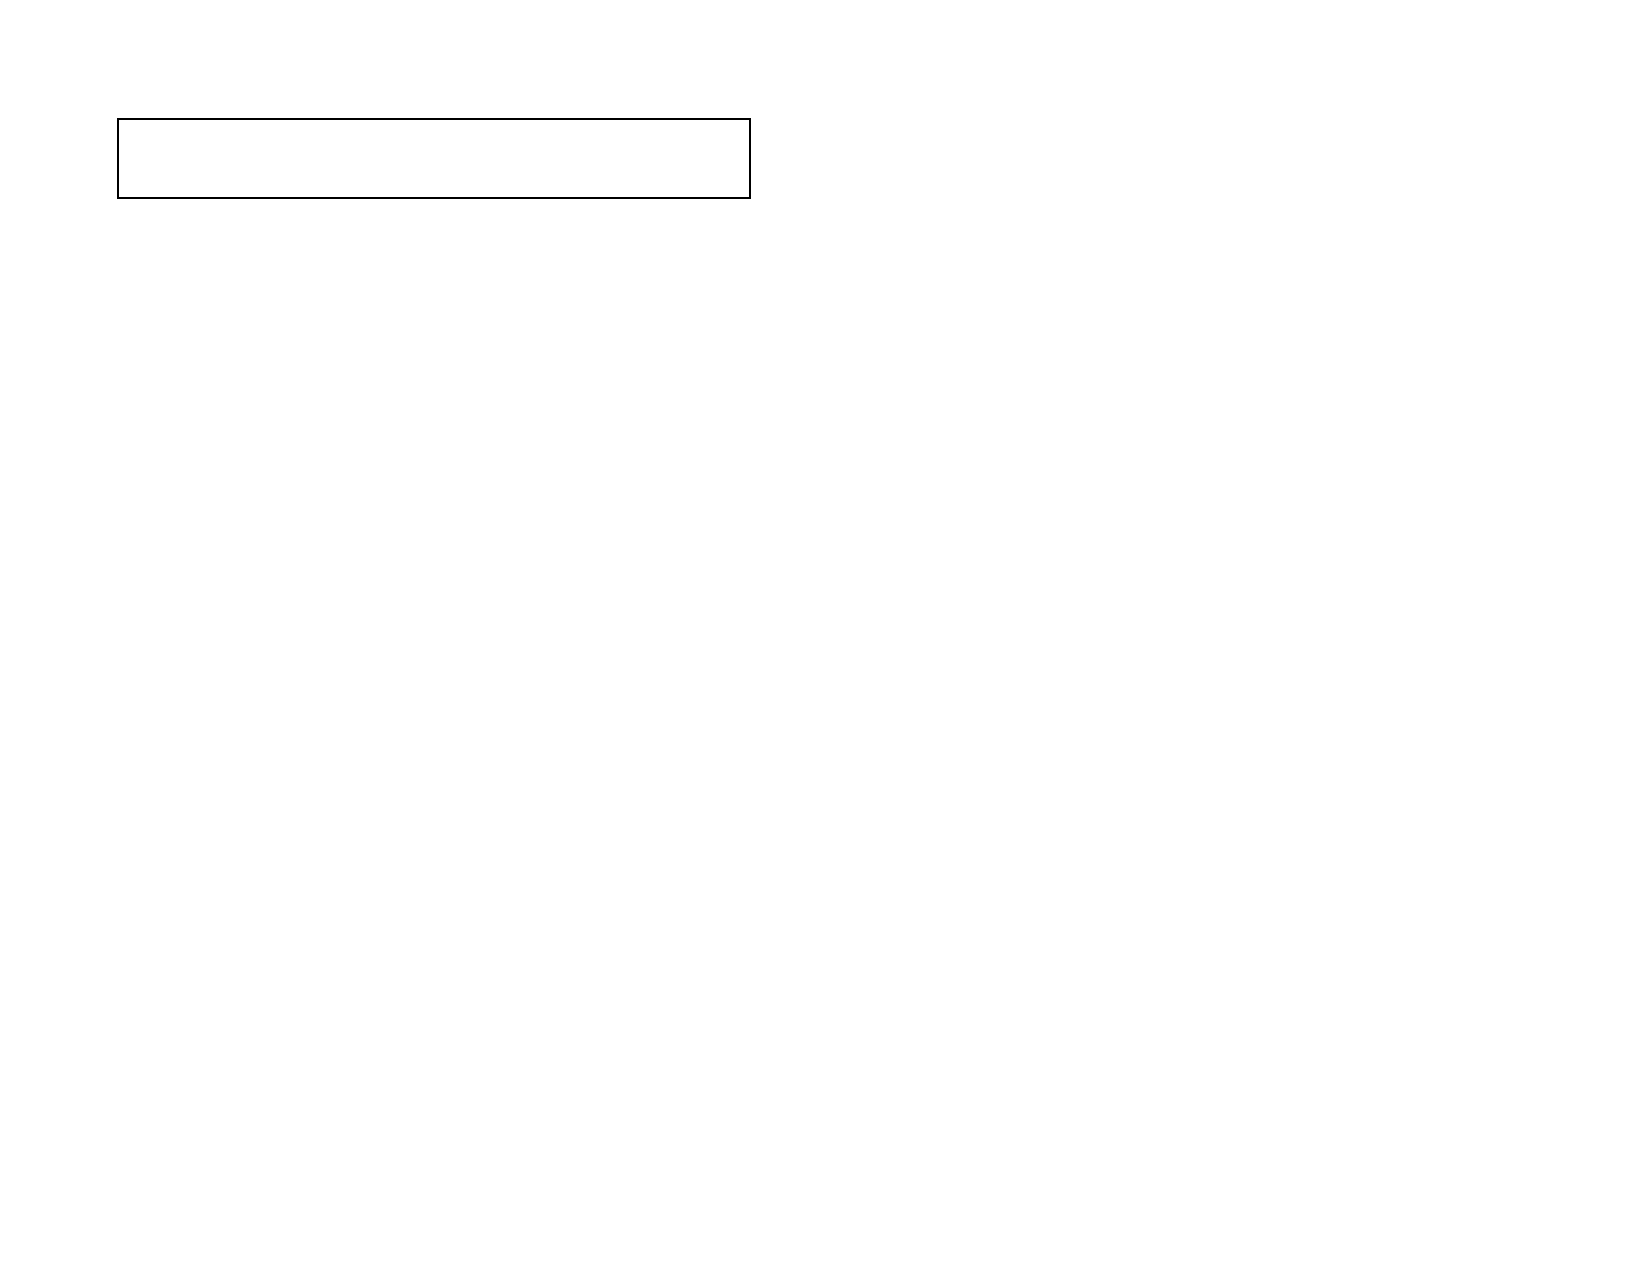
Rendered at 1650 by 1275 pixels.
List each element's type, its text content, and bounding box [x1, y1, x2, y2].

table_cell method declarations - YES main() HERE public static void main(String[] args){ // declare new instance of LaserLight for first and second show private static void showPower(LaserLight inputLaserLight){ // create method to call getPowerRemaining [119, 120, 749, 197]
